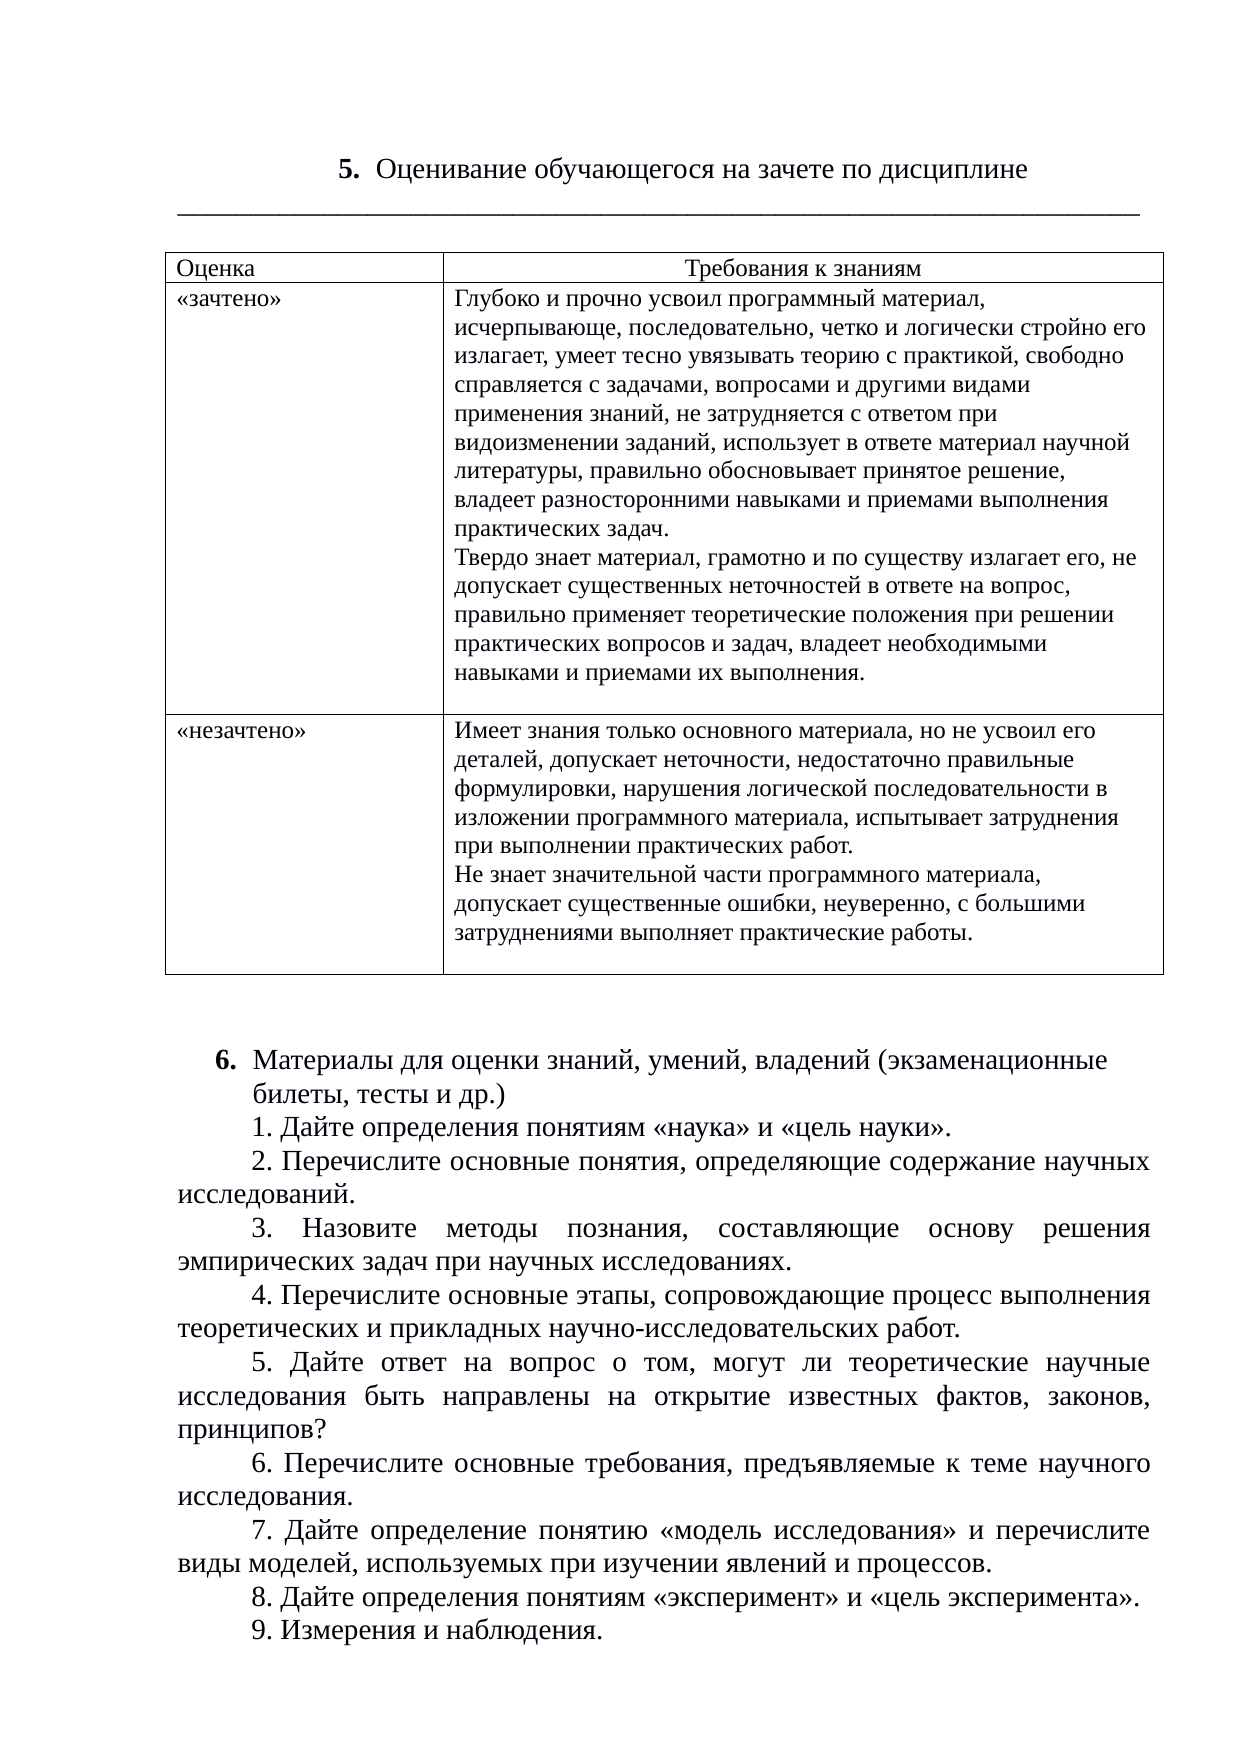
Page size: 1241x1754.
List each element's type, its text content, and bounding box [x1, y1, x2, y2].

text 8. Дайте определения понятиям «эксперимент» и «цель эксперимента». [177, 1579, 1152, 1612]
text 1. Дайте определения понятиям «наука» и «цель науки». [177, 1109, 1152, 1143]
list Материалы для оценки знаний, умений, владений (экзаменационные билеты, тесты и др.) [215, 1042, 1152, 1109]
table_header Оценка [166, 253, 443, 282]
text 3. Назовите методы познания, составляющие основу решения эмпирических задач при научных исследованиях. [177, 1210, 1152, 1277]
table_cell Имеет знания только основного материала, но не усвоил его деталей, допускает неточности, недостаточно правильные формулировки, нарушения логической последовательности в изложении программного материала, испытывает затруднения при выполнении практических работ. Не знает значительной части программного материала, допускает существенные ошибки, неуверенно, с большими затруднениями выполняет практические работы. [444, 715, 1163, 974]
text 5. Дайте ответ на вопрос о том, могут ли теоретические научные исследования быть направлены на открытие известных фактов, законов, принципов? [177, 1344, 1152, 1445]
list Оценивание обучающегося на зачете по дисциплине [215, 152, 1152, 185]
table_cell «незачтено» [166, 715, 443, 974]
text 9. Измерения и наблюдения. [177, 1612, 1152, 1646]
text 6. Перечислите основные требования, предъявляемые к теме научного исследования. [177, 1445, 1152, 1512]
table_cell «зачтено» [166, 283, 443, 714]
table_cell Глубоко и прочно усвоил программный материал, исчерпывающе, последовательно, четко и логически стройно его излагает, умеет тесно увязывать теорию с практикой, свободно справляется с задачами, вопросами и другими видами применения знаний, не затрудняется с ответом при видоизменении заданий, использует в ответе материал научной литературы, правильно обосновывает принятое решение, владеет разносторонними навыками и приемами выполнения практических задач. Твердо знает материал, грамотно и по существу излагает его, не допускает существенных неточностей в ответе на вопрос, правильно применяет теоретические положения при решении практических вопросов и задач, владеет необходимыми навыками и приемами их выполнения. [444, 283, 1163, 714]
text 4. Перечислите основные этапы, сопровождающие процесс выполнения теоретических и прикладных научно-исследовательских работ. [177, 1277, 1152, 1344]
text __________________________________________________________________ [177, 185, 1152, 219]
table_header Требования к знаниям [444, 253, 1163, 282]
text 7. Дайте определение понятию «модель исследования» и перечислите виды моделей, используемых при изучении явлений и процессов. [177, 1512, 1152, 1579]
text 2. Перечислите основные понятия, определяющие содержание научных исследований. [177, 1143, 1152, 1210]
